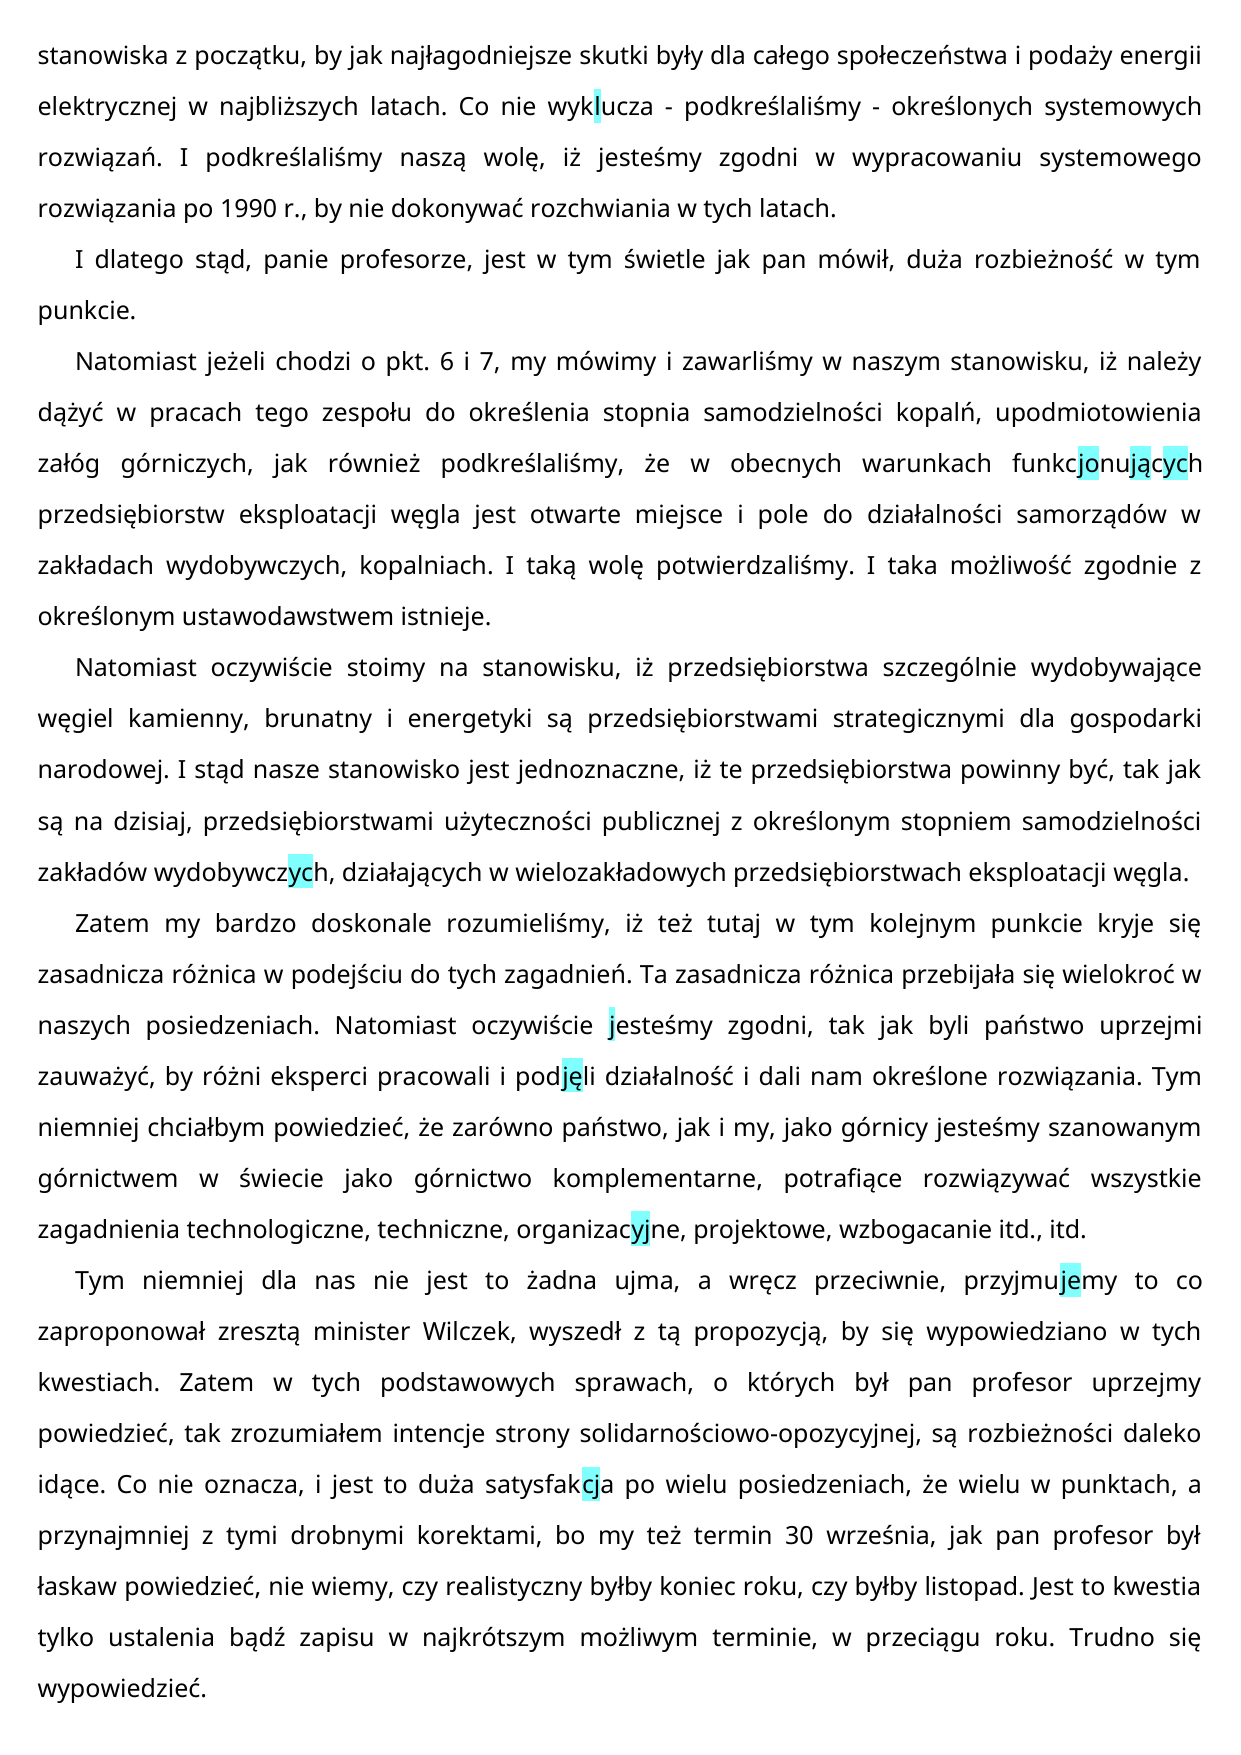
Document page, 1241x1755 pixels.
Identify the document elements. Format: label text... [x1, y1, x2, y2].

text Tym niemniej dla nas nie jest to żadna ujma, a wręcz przeciwnie, przyjmujemy to co zaproponował zresztą minister Wilczek, wyszedł z tą propozycją, by się wypowiedziano w tych kwestiach. Zatem w tych podstawowych sprawach, o których był pan profesor uprzejmy powiedzieć, tak zrozumiałem intencje strony solidarnościowo-opozycyjnej, są rozbieżności daleko idące. Co nie oznacza, i jest to duża satysfakcja po wielu posiedzeniach, że wielu w punktach, a przynajmniej z tymi drobnymi korektami, bo my też termin 30 września, jak pan profesor był łaskaw powiedzieć, nie wiemy, czy realistyczny byłby koniec roku, czy byłby listopad. Jest to kwestia tylko ustalenia bądź zapisu w najkrótszym możliwym terminie, w przeciągu roku. Trudno się wypowiedzieć. [37, 1262, 1203, 1705]
text Zatem my bardzo doskonale rozumieliśmy, iż też tutaj w tym kolejnym punkcie kryje się zasadnicza różnica w podejściu do tych zagadnień. Ta zasadnicza różnica przebijała się wielokroć w naszych posiedzeniach. Natomiast oczywiście jesteśmy zgodni, tak jak byli państwo uprzejmi zauważyć, by różni eksperci pracowali i podjęli działalność i dali nam określone rozwiązania. Tym niemniej chciałbym powiedzieć, że zarówno państwo, jak i my, jako górnicy jesteśmy szanowanym górnictwem w świecie jako górnictwo komplementarne, potrafiące rozwiązywać wszystkie zagadnienia technologiczne, techniczne, organizacyjne, projektowe, wzbogacanie itd., itd. [37, 905, 1203, 1246]
text Natomiast oczywiście stoimy na stanowisku, iż przedsiębiorstwa szczególnie wydobywające węgiel kamienny, brunatny i energetyki są przedsiębiorstwami strategicznymi dla gospodarki narodowej. I stąd nasze stanowisko jest jednoznaczne, iż te przedsiębiorstwa powinny być, tak jak są na dzisiaj, przedsiębiorstwami użyteczności publicznej z określonym stopniem samodzielności zakładów wydobywczych, działających w wielozakładowych przedsiębiorstwach eksploatacji węgla. [37, 650, 1203, 888]
text stanowiska z początku, by jak najłagodniejsze skutki były dla całego społeczeństwa i podaży energii elektrycznej w najbliższych latach. Co nie wyklucza - podkreślaliśmy - określonych systemowych rozwiązań. I podkreślaliśmy naszą wolę, iż jesteśmy zgodni w wypracowaniu systemowego rozwiązania po 1990 r., by nie dokonywać rozchwiania w tych latach. [37, 37, 1203, 225]
text I dlatego stąd, panie profesorze, jest w tym świetle jak pan mówił, duża rozbieżność w tym punkcie. [37, 242, 1203, 327]
text Natomiast jeżeli chodzi o pkt. 6 i 7, my mówimy i zawarliśmy w naszym stanowisku, iż należy dążyć w pracach tego zespołu do określenia stopnia samodzielności kopalń, upodmiotowienia załóg górniczych, jak również podkreślaliśmy, że w obecnych warunkach funkcjonujących przedsiębiorstw eksploatacji węgla jest otwarte miejsce i pole do działalności samorządów w zakładach wydobywczych, kopalniach. I taką wolę potwierdzaliśmy. I taka możliwość zgodnie z określonym ustawodawstwem istnieje. [37, 344, 1203, 633]
